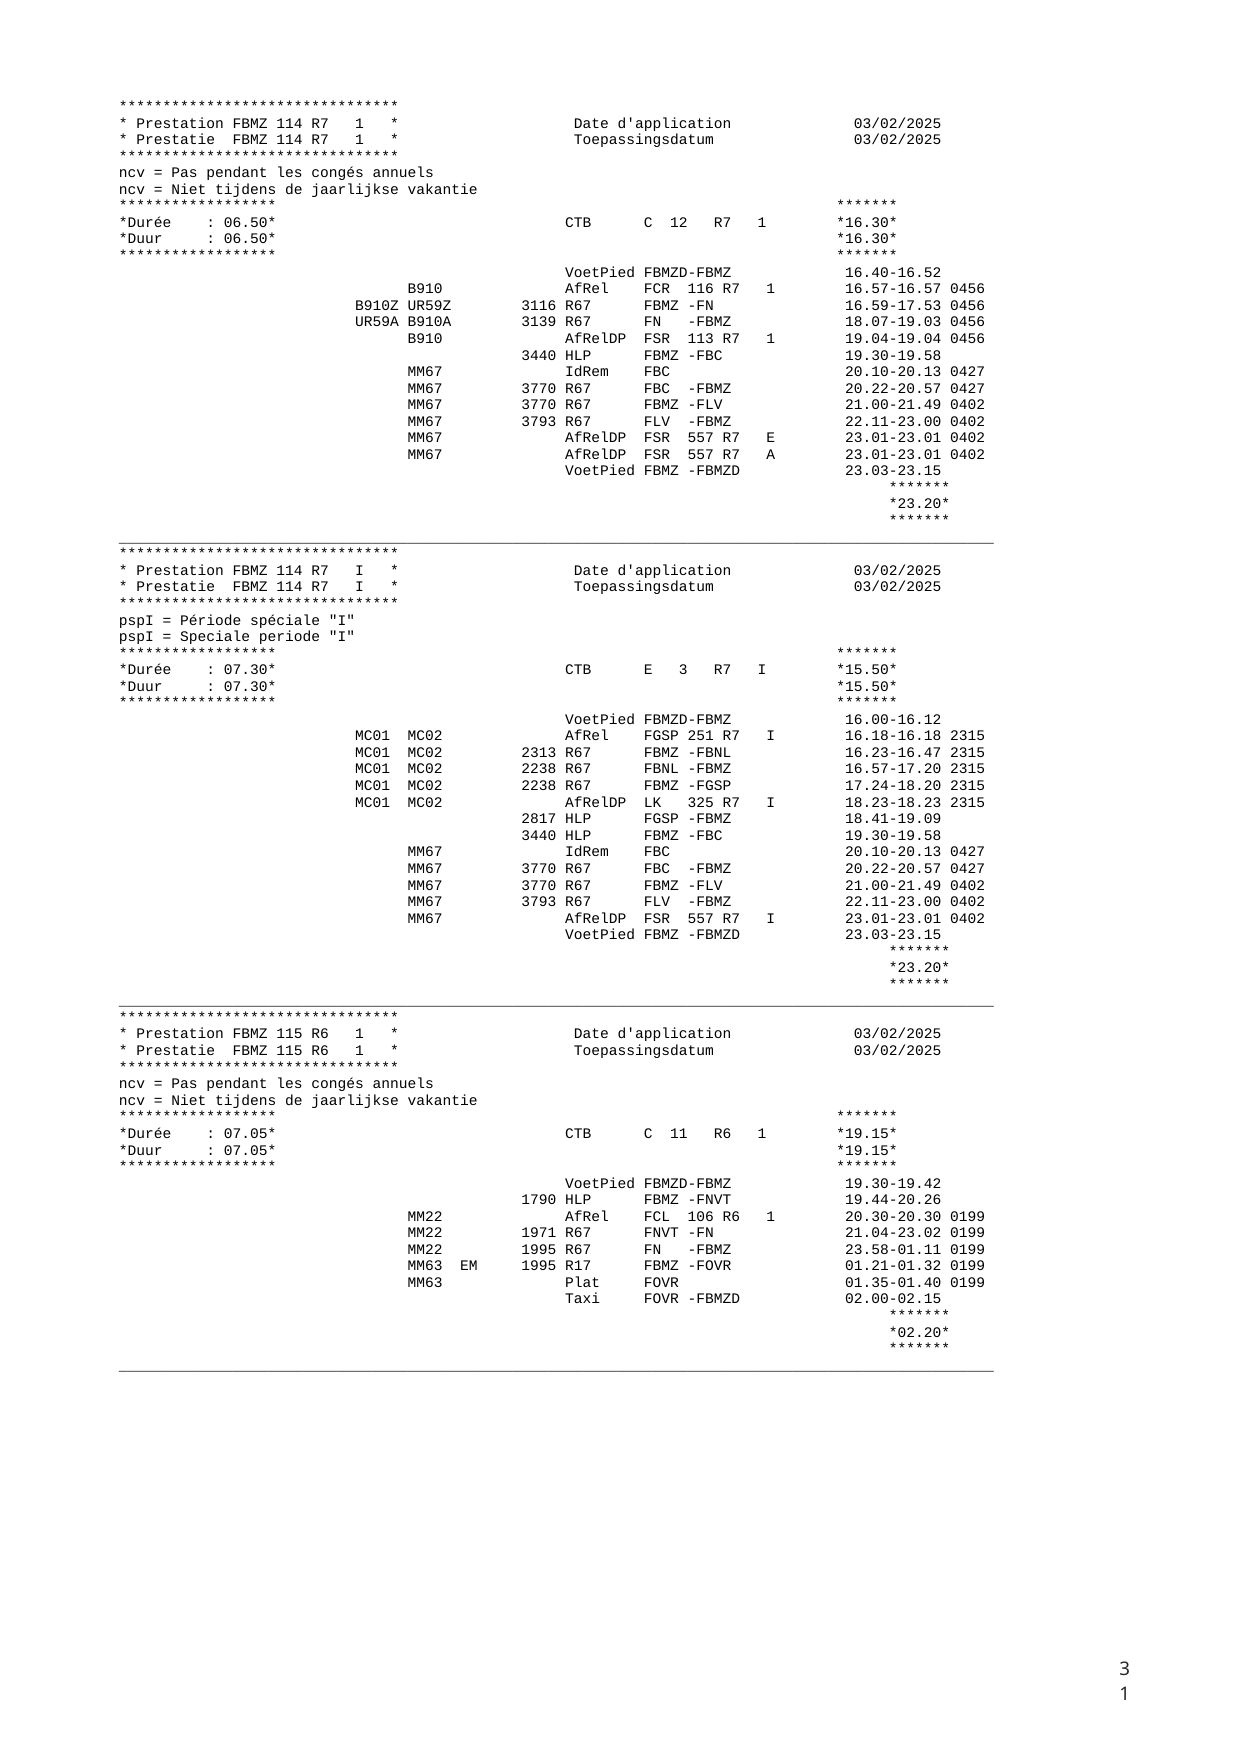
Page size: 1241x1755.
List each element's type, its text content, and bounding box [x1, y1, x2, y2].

text ******************************** * Prestation FBMZ 115 R6 1 * Date d'application 03/02/2025 * Prestatie FBMZ 115 R6 1 * Toepassingsdatum 03/02/2025 ******************************** ncv = Pas pendant les congés annuels ncv = Niet tijdens de jaarlijkse vakantie ****************** ******* *Durée : 07.05* CTB C 11 R6 1 *19.15* *Duur : 07.05* *19.15* ****************** ******* VoetPied FBMZD-FBMZ 19.30-19.42 1790 HLP FBMZ -FNVT 19.44-20.26 MM22 AfRel FCL 106 R6 1 20.30-20.30 0199 MM22 1971 R67 FNVT -FN 21.04-23.02 0199 MM22 1995 R67 FN -FBMZ 23.58-01.11 0199 MM63 EM 1995 R17 FBMZ -FOVR 01.21-01.32 0199 MM63 Plat FOVR 01.35-01.40 0199 Taxi FOVR -FBMZD 02.00-02.15 ******* *02.20* ******* ____________________________________________________________________________________________________ [119, 1010, 1122, 1374]
text ******************************** * Prestation FBMZ 114 R7 I * Date d'application 03/02/2025 * Prestatie FBMZ 114 R7 I * Toepassingsdatum 03/02/2025 ******************************** pspI = Période spéciale "I" pspI = Speciale periode "I" ****************** ******* *Durée : 07.30* CTB E 3 R7 I *15.50* *Duur : 07.30* *15.50* ****************** ******* VoetPied FBMZD-FBMZ 16.00-16.12 MC01 MC02 AfRel FGSP 251 R7 I 16.18-16.18 2315 MC01 MC02 2313 R67 FBMZ -FBNL 16.23-16.47 2315 MC01 MC02 2238 R67 FBNL -FBMZ 16.57-17.20 2315 MC01 MC02 2238 R67 FBMZ -FGSP 17.24-18.20 2315 MC01 MC02 AfRelDP LK 325 R7 I 18.23-18.23 2315 2817 HLP FGSP -FBMZ 18.41-19.09 3440 HLP FBMZ -FBC 19.30-19.58 MM67 IdRem FBC 20.10-20.13 0427 MM67 3770 R67 FBC -FBMZ 20.22-20.57 0427 MM67 3770 R67 FBMZ -FLV 21.00-21.49 0402 MM67 3793 R67 FLV -FBMZ 22.11-23.00 0402 MM67 AfRelDP FSR 557 R7 I 23.01-23.01 0402 VoetPied FBMZ -FBMZD 23.03-23.15 ******* *23.20* ******* ____________________________________________________________________________________________________ [119, 546, 1122, 1010]
text ******************************** * Prestation FBMZ 114 R7 1 * Date d'application 03/02/2025 * Prestatie FBMZ 114 R7 1 * Toepassingsdatum 03/02/2025 ******************************** ncv = Pas pendant les congés annuels ncv = Niet tijdens de jaarlijkse vakantie ****************** ******* *Durée : 06.50* CTB C 12 R7 1 *16.30* *Duur : 06.50* *16.30* ****************** ******* VoetPied FBMZD-FBMZ 16.40-16.52 B910 AfRel FCR 116 R7 1 16.57-16.57 0456 B910Z UR59Z 3116 R67 FBMZ -FN 16.59-17.53 0456 UR59A B910A 3139 R67 FN -FBMZ 18.07-19.03 0456 B910 AfRelDP FSR 113 R7 1 19.04-19.04 0456 3440 HLP FBMZ -FBC 19.30-19.58 MM67 IdRem FBC 20.10-20.13 0427 MM67 3770 R67 FBC -FBMZ 20.22-20.57 0427 MM67 3770 R67 FBMZ -FLV 21.00-21.49 0402 MM67 3793 R67 FLV -FBMZ 22.11-23.00 0402 MM67 AfRelDP FSR 557 R7 E 23.01-23.01 0402 MM67 AfRelDP FSR 557 R7 A 23.01-23.01 0402 VoetPied FBMZ -FBMZD 23.03-23.15 ******* *23.20* ******* ____________________________________________________________________________________________________ [119, 99, 1122, 546]
